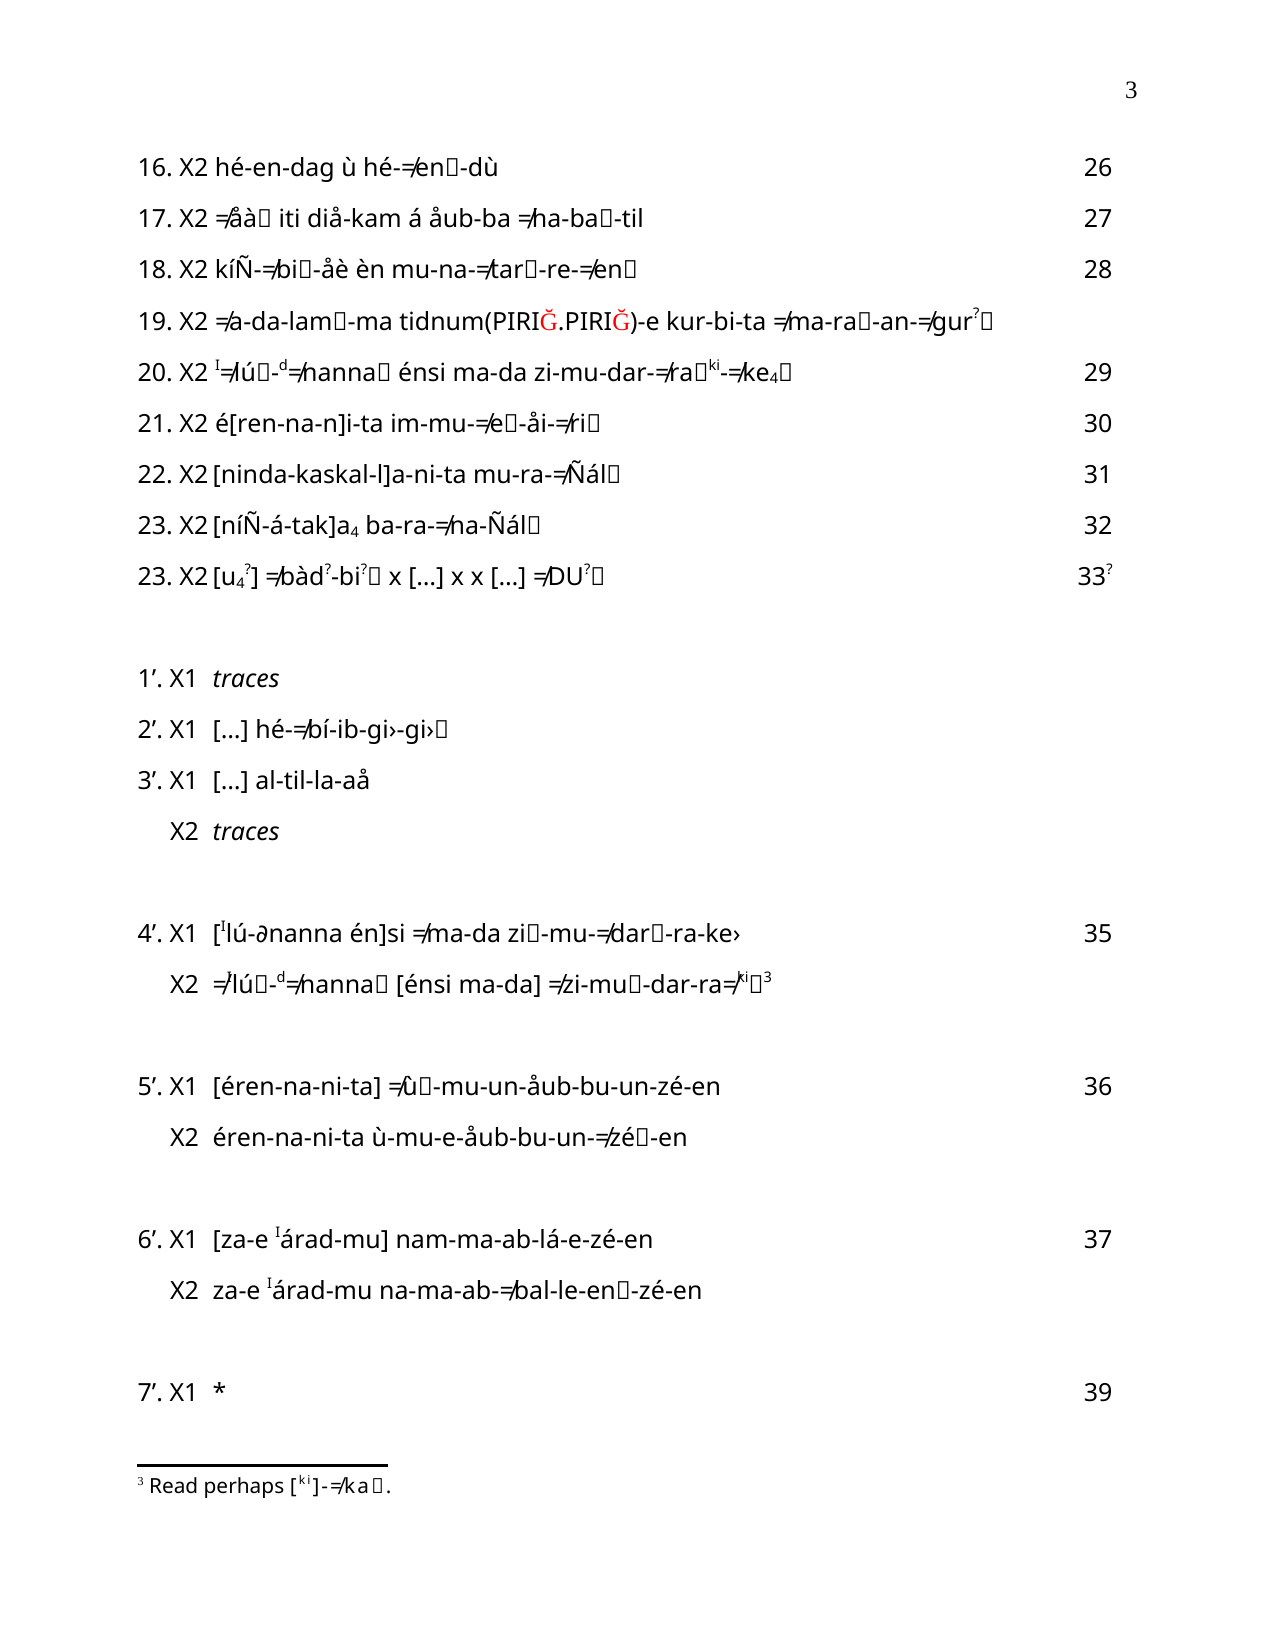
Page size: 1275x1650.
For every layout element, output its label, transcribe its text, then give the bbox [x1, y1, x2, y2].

text 3’. X1 […] al-til-la-aå [137, 762, 1138, 797]
text 7’. X1 * 39 [137, 1375, 1138, 1409]
text 22. X2 [ninda-kaskal-l]a-ni-ta mu-ra-≠Ñál 31 [137, 456, 1138, 490]
text 5’. X1 [éren-na-ni-ta] ≠ù-mu-un-åub-bu-un-zé-en 36 [137, 1069, 1138, 1103]
text 17. X2 ≠åà iti diå-kam á åub-ba ≠ha-ba-til 27 [137, 201, 1138, 235]
text 23. X2 [níÑ-á-tak]a4 ba-ra-≠na-Ñál 32 [137, 507, 1138, 541]
text 23. X2 [u4?] ≠bàd?-bi? x […] x x […] ≠DU? 33? [137, 558, 1138, 592]
text 6’. X1 [za-e Iárad-mu] nam-ma-ab-lá-e-zé-en 37 [137, 1222, 1138, 1256]
text 19. X2 ≠a-da-lam-ma tidnum(PIRIĞ.PIRIĞ)-e kur-bi-ta ≠ma-ra-an-≠gur? [137, 303, 1138, 337]
text 21. X2 é[ren-na-n]i-ta im-mu-≠e-åi-≠ri 30 [137, 405, 1138, 439]
text X2 za-e Iárad-mu na-ma-ab-≠bal-le-en-zé-en [137, 1273, 1138, 1307]
text X2 éren-na-ni-ta ù-mu-e-åub-bu-un-≠zé-en [137, 1120, 1138, 1154]
text 16. X2 hé-en-dag ù hé-≠en-dù 26 [137, 150, 1138, 184]
text Read perhaps [ki]-≠ka. [137, 1472, 1138, 1500]
text 18. X2 kíÑ-≠bi-åè èn mu-na-≠tar-re-≠en 28 [137, 252, 1138, 286]
text X2 traces [137, 813, 1138, 848]
text 4’. X1 [Ilú-∂nanna én]si ≠ma-da zi-mu-≠dar-ra-ke› 35 [137, 916, 1138, 950]
text 20. X2 I≠lú-d≠nanna énsi ma-da zi-mu-dar-≠raki-≠ke4 29 [137, 354, 1138, 388]
text 2’. X1 […] hé-≠bí-ib-gi›-gi› [137, 711, 1138, 746]
text X2 ≠Ilú-d≠nanna [énsi ma-da] ≠zi-mu-dar-ra≠ki [137, 967, 1138, 1001]
text 1’. X1 traces [137, 660, 1138, 694]
